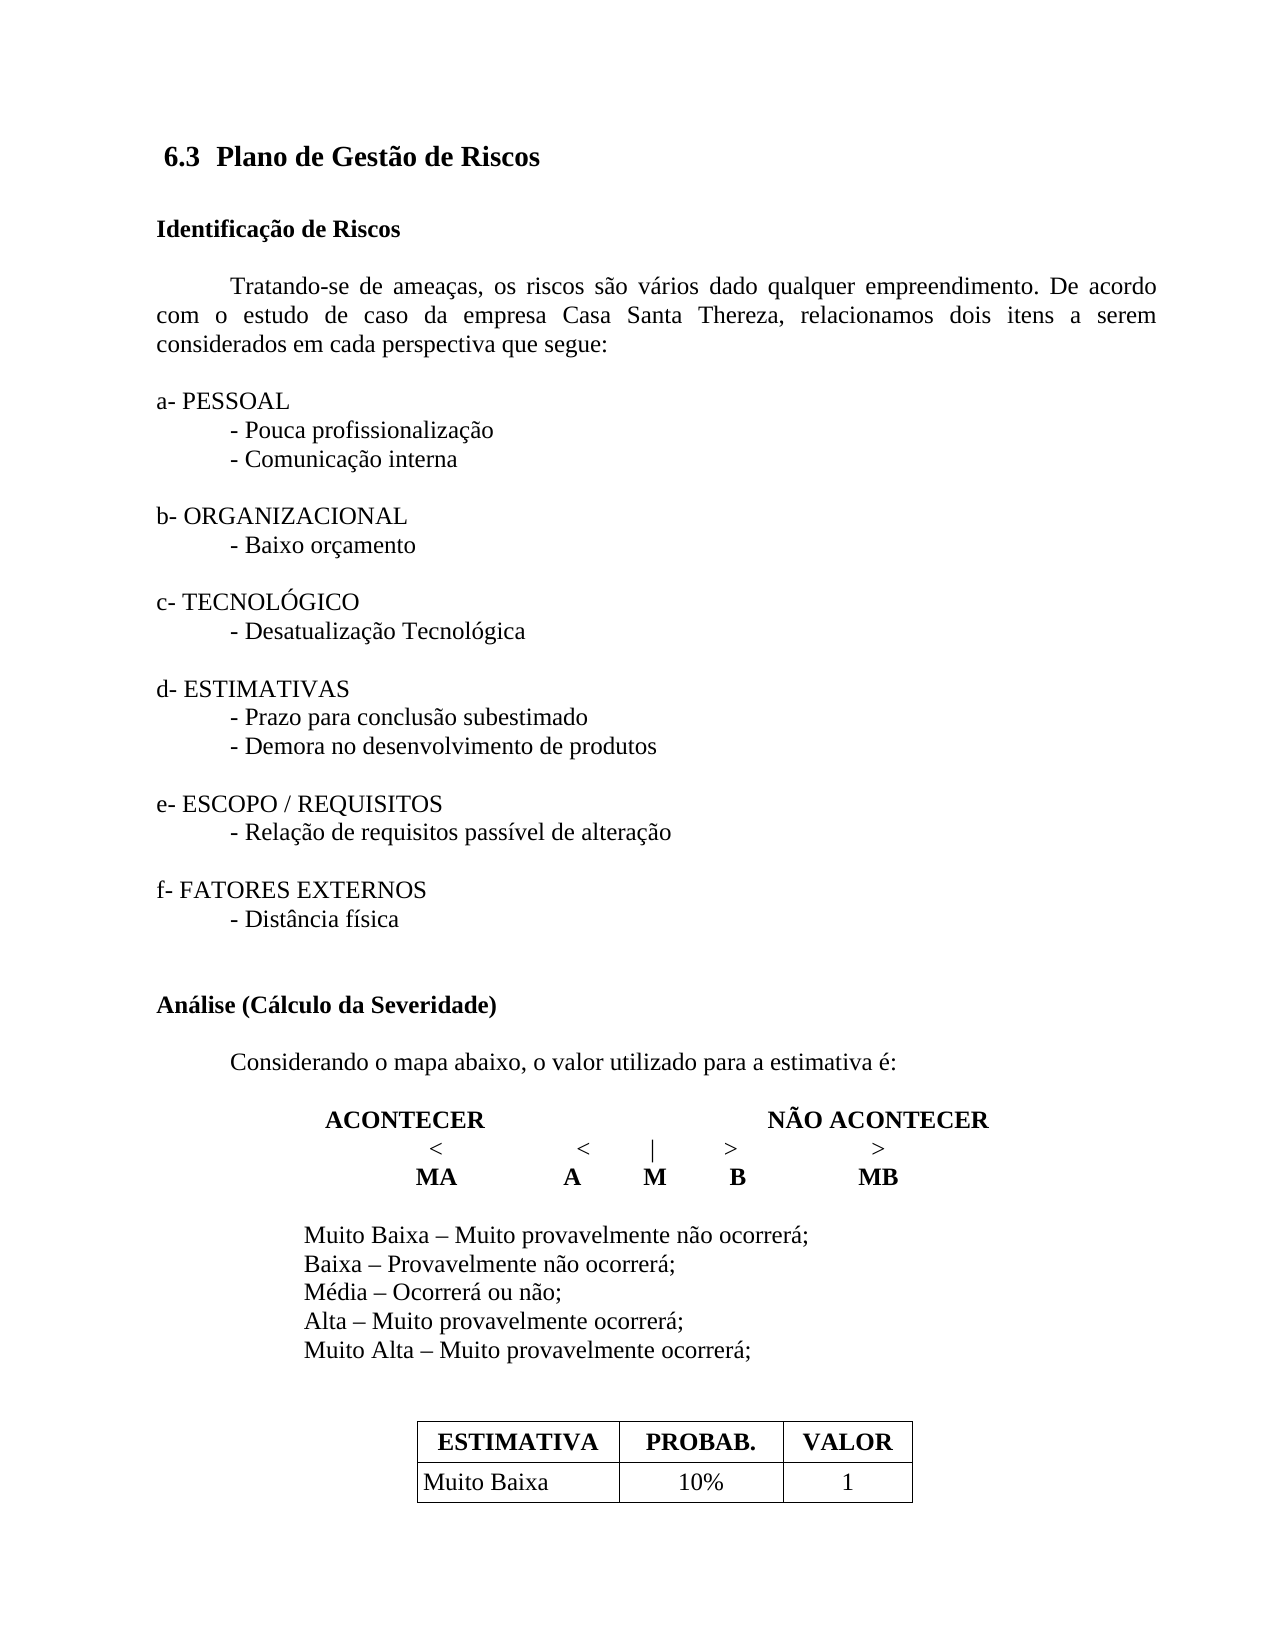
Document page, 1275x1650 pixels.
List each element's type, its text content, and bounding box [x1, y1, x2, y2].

text < < | > > [156, 1134, 1158, 1162]
text - Desatualização Tecnológica [156, 616, 1158, 645]
text - Relação de requisitos passível de alteração [156, 817, 1158, 846]
text a- PESSOAL [156, 386, 1158, 415]
table_header ESTIMATIVA [418, 1422, 619, 1462]
table_header VALOR [784, 1422, 912, 1462]
text MA A M B MB [156, 1162, 1158, 1191]
text f- FATORES EXTERNOS [156, 875, 1158, 904]
text Baixa – Provavelmente não ocorrerá; [156, 1249, 1158, 1277]
text - Pouca profissionalização [156, 415, 1158, 444]
text Considerando o mapa abaixo, o valor utilizado para a estimativa é: [156, 1047, 1158, 1076]
text e- ESCOPO / REQUISITOS [156, 789, 1158, 817]
text c- TECNOLÓGICO [156, 587, 1158, 616]
text b- ORGANIZACIONAL [156, 501, 1158, 530]
text Muito Alta – Muito provavelmente ocorrerá; [156, 1335, 1158, 1364]
table_header PROBAB. [620, 1422, 783, 1462]
text - Demora no desenvolvimento de produtos [156, 731, 1158, 760]
text - Comunicação interna [156, 444, 1158, 472]
table_cell 10% [620, 1463, 783, 1502]
text d- ESTIMATIVAS [156, 674, 1158, 702]
table_cell Muito Baixa [418, 1463, 619, 1502]
text Identificação de Riscos [156, 214, 1158, 242]
text - Prazo para conclusão subestimado [156, 702, 1158, 731]
text - Baixo orçamento [156, 530, 1158, 559]
subtitle Plano de Gestão de Riscos [156, 139, 1158, 172]
text - Distância física [156, 904, 1158, 932]
text ACONTECER NÃO ACONTECER [156, 1105, 1158, 1134]
text Tratando-se de ameaças, os riscos são vários dado qualquer empreendimento. De acordo com o estudo de caso da empresa Casa Santa Thereza, relacionamos dois itens a serem considerados em cada perspectiva que segue: [156, 271, 1158, 357]
text Alta – Muito provavelmente ocorrerá; [156, 1306, 1158, 1335]
text Muito Baixa – Muito provavelmente não ocorrerá; [156, 1220, 1158, 1249]
table_cell 1 [784, 1463, 912, 1502]
text Análise (Cálculo da Severidade) [156, 990, 1158, 1019]
text Média – Ocorrerá ou não; [156, 1277, 1158, 1306]
